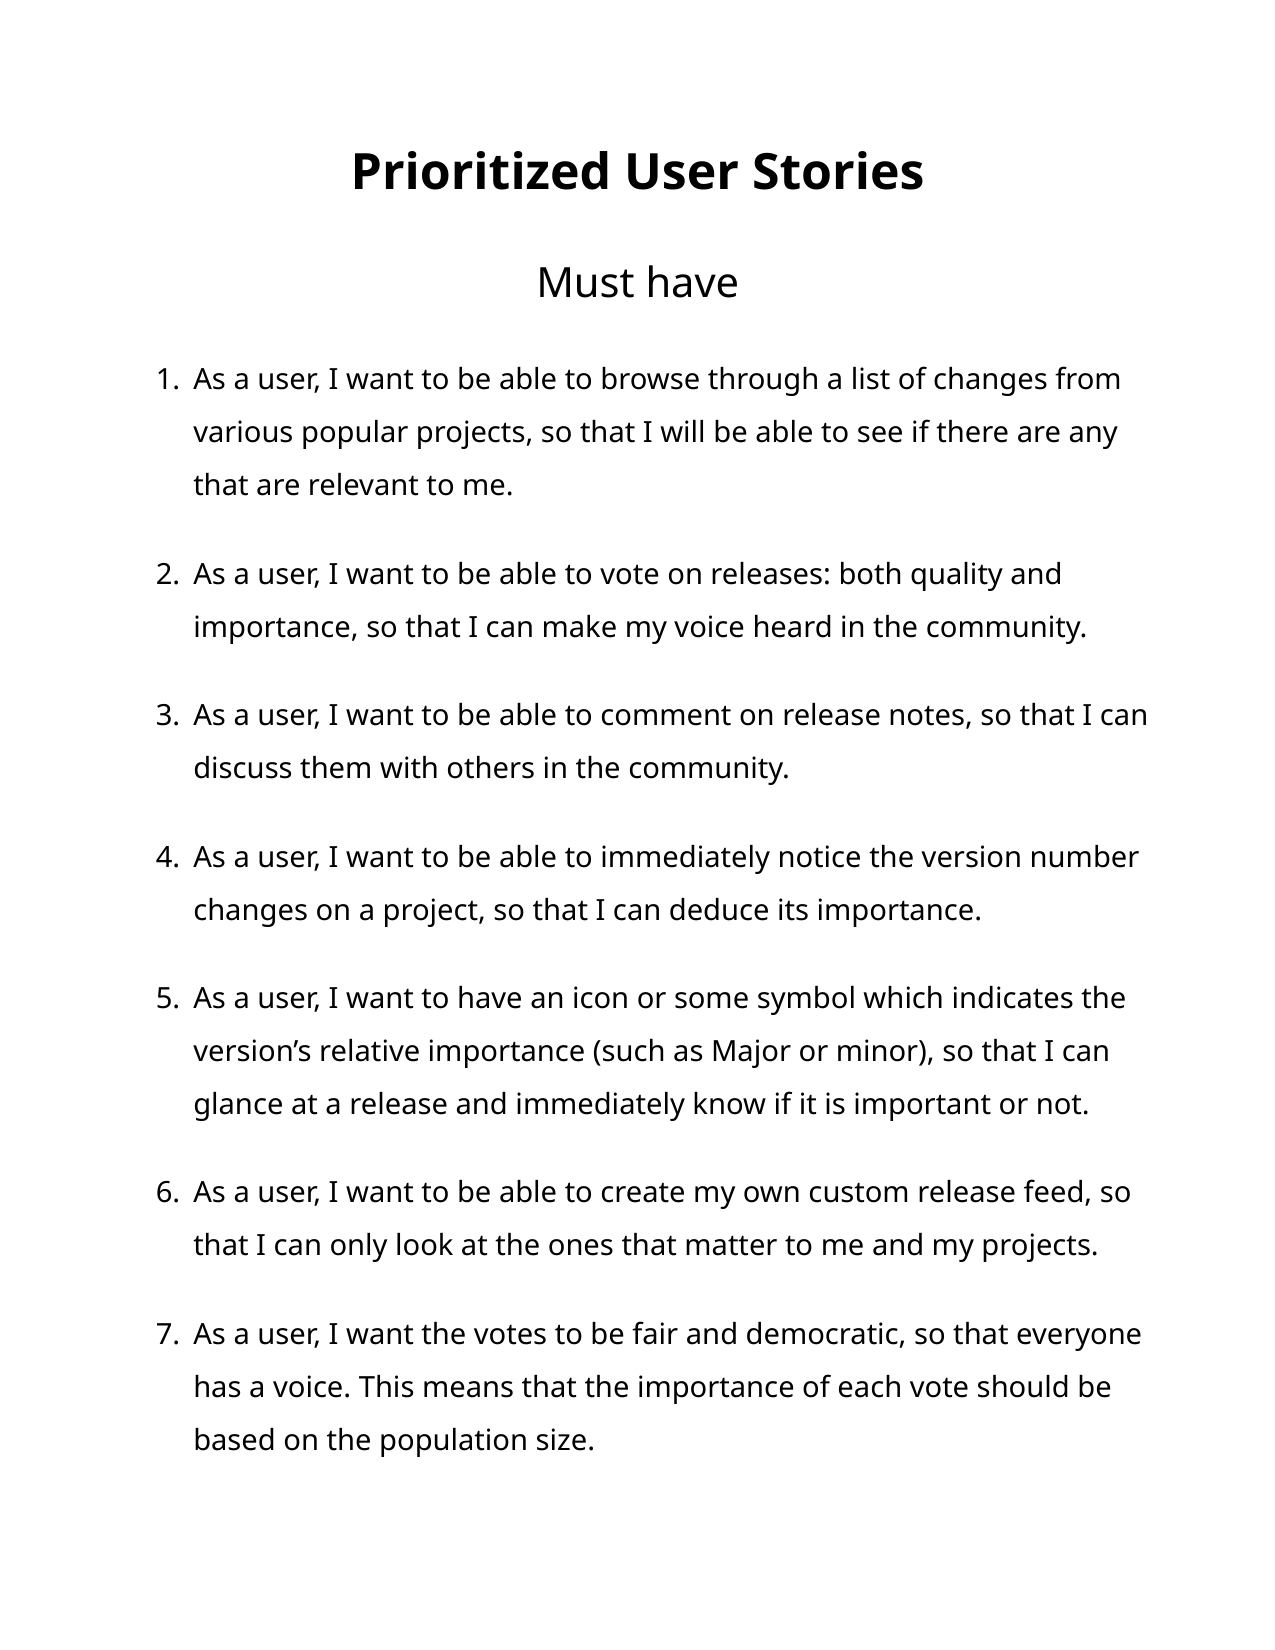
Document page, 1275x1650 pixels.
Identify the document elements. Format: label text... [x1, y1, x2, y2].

list As a user, I want to have an icon or some symbol which indicates the version’s relative importance (such as Major or minor), so that I can glance at a release and immediately know if it is important or not. [156, 977, 1157, 1123]
text Prioritized User Stories [118, 136, 1157, 204]
list As a user, I want to be able to create my own custom release feed, so that I can only look at the ones that matter to me and my projects. [156, 1172, 1157, 1264]
text Must have [118, 253, 1157, 310]
list As a user, I want to be able to comment on release notes, so that I can discuss them with others in the community. [156, 694, 1157, 787]
list As a user, I want to be able to immediately notice the version number changes on a project, so that I can deduce its importance. [156, 836, 1157, 928]
list As a user, I want the votes to be fair and democratic, so that everyone has a voice. This means that the importance of each vote should be based on the population size. [156, 1313, 1157, 1459]
list As a user, I want to be able to browse through a list of changes from various popular projects, so that I will be able to see if there are any that are relevant to me. [156, 358, 1157, 504]
list As a user, I want to be able to vote on releases: both quality and importance, so that I can make my voice heard in the community. [156, 553, 1157, 646]
